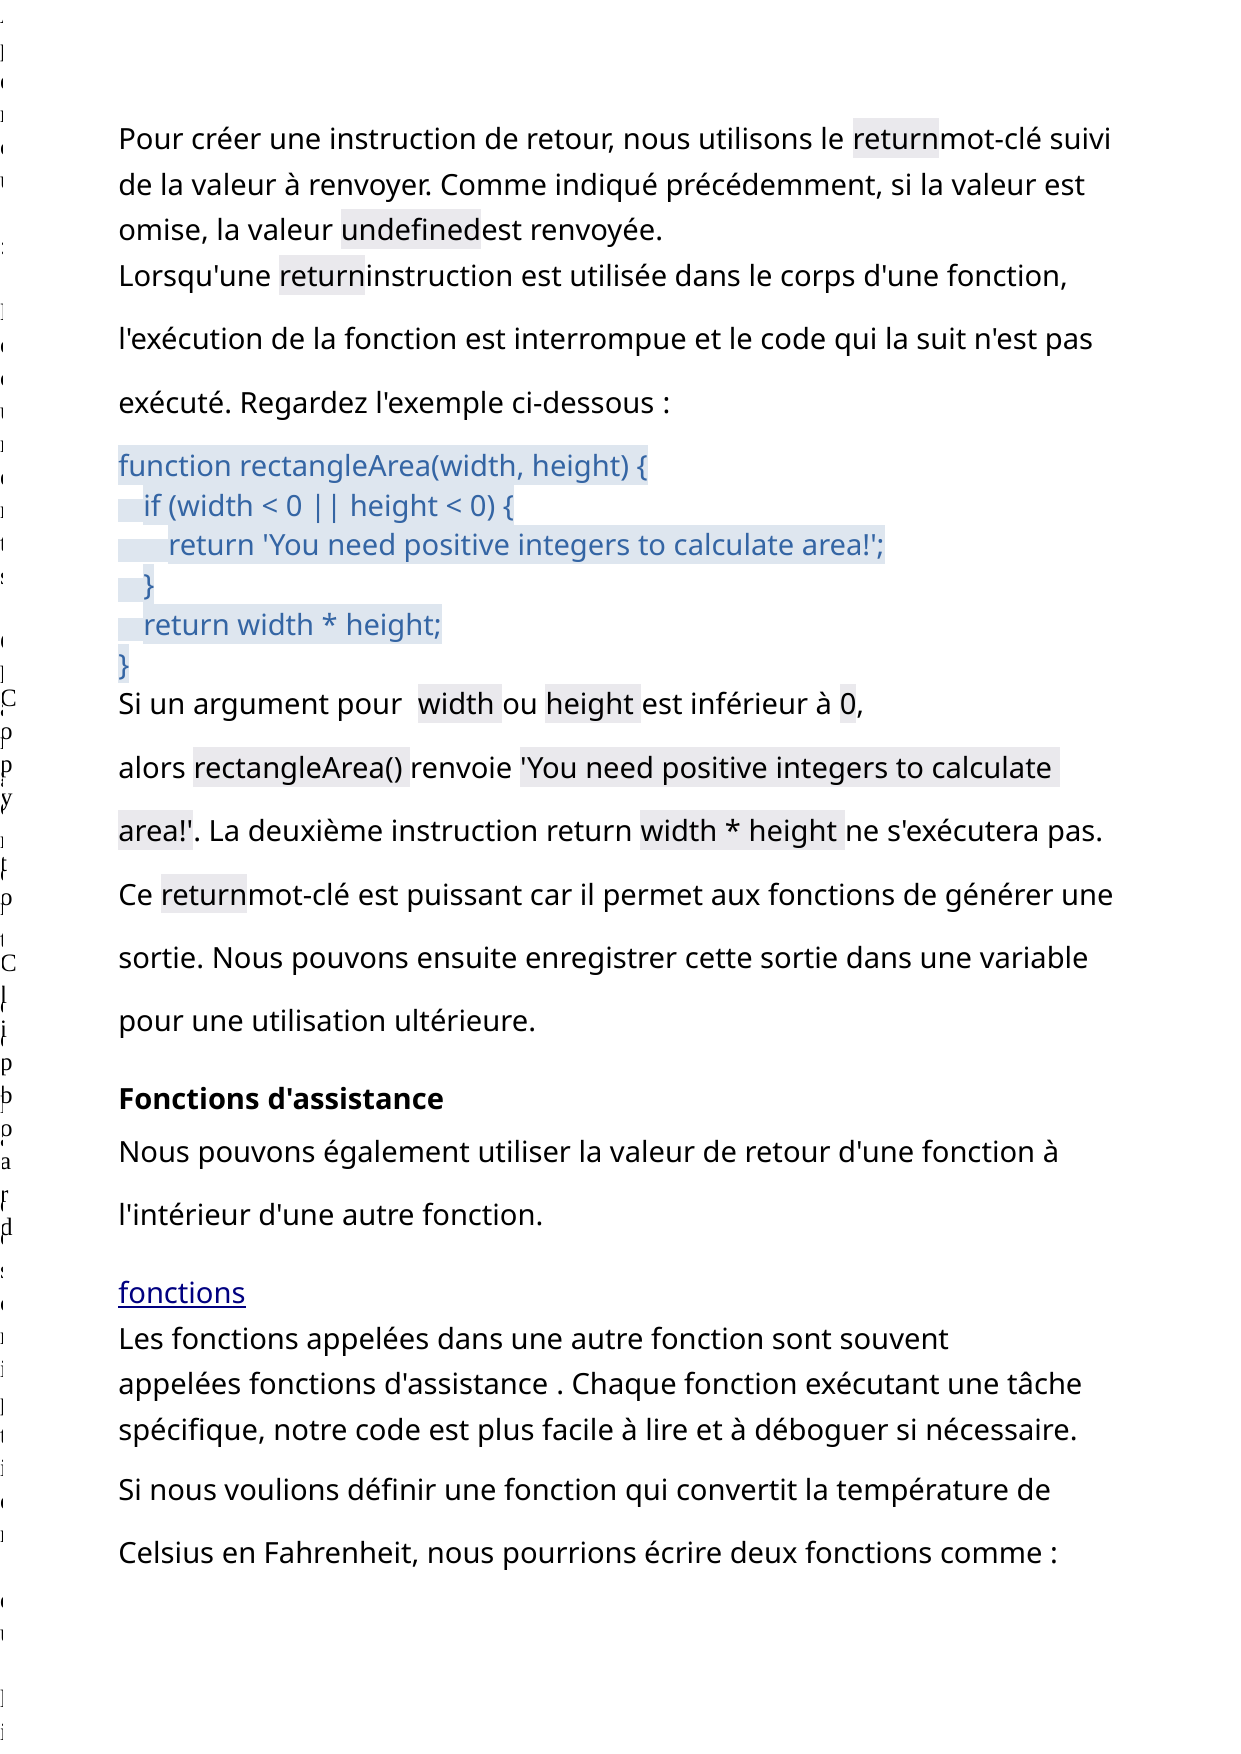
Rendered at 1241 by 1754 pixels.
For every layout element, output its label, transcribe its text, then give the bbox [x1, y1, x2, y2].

text } [118, 564, 1122, 604]
subtitle Fonctions d'assistance [118, 1079, 1122, 1118]
text } [118, 644, 1122, 683]
text fonctions [118, 1272, 1122, 1312]
text Pour créer une instruction de retour, nous utilisons le returnmot-clé suivi de la valeur à renvoyer. Comme indiqué précédemment, si la valeur est omise, la valeur undefinedest renvoyée. [118, 118, 1122, 249]
text Si un argument pour width ou height est inférieur à 0, alors rectangleArea() renvoie 'You need positive integers to calculate area!'. La deuxième instruction return width * height ne s'exécutera pas. [118, 683, 1122, 850]
text Lorsqu'une returninstruction est utilisée dans le corps d'une fonction, l'exécution de la fonction est interrompue et le code qui la suit n'est pas exécuté. Regardez l'exemple ci-dessous : [118, 255, 1122, 422]
text Les fonctions appelées dans une autre fonction sont souvent appelées fonctions d'assistance . Chaque fonction exécutant une tâche spécifique, notre code est plus facile à lire et à déboguer si nécessaire. [118, 1318, 1122, 1449]
text return 'You need positive integers to calculate area!'; [118, 525, 1122, 564]
text Nous pouvons également utiliser la valeur de retour d'une fonction à l'intérieur d'une autre fonction. [118, 1131, 1122, 1234]
text Si nous voulions définir une fonction qui convertit la température de Celsius en Fahrenheit, nous pourrions écrire deux fonctions comme : [118, 1469, 1122, 1572]
text if (width < 0 || height < 0) { [118, 485, 1122, 525]
text Ce returnmot-clé est puissant car il permet aux fonctions de générer une sortie. Nous pouvons ensuite enregistrer cette sortie dans une variable pour une utilisation ultérieure. [118, 874, 1122, 1040]
text return width * height; [118, 604, 1122, 644]
text function rectangleArea(width, height) { [118, 445, 1122, 485]
